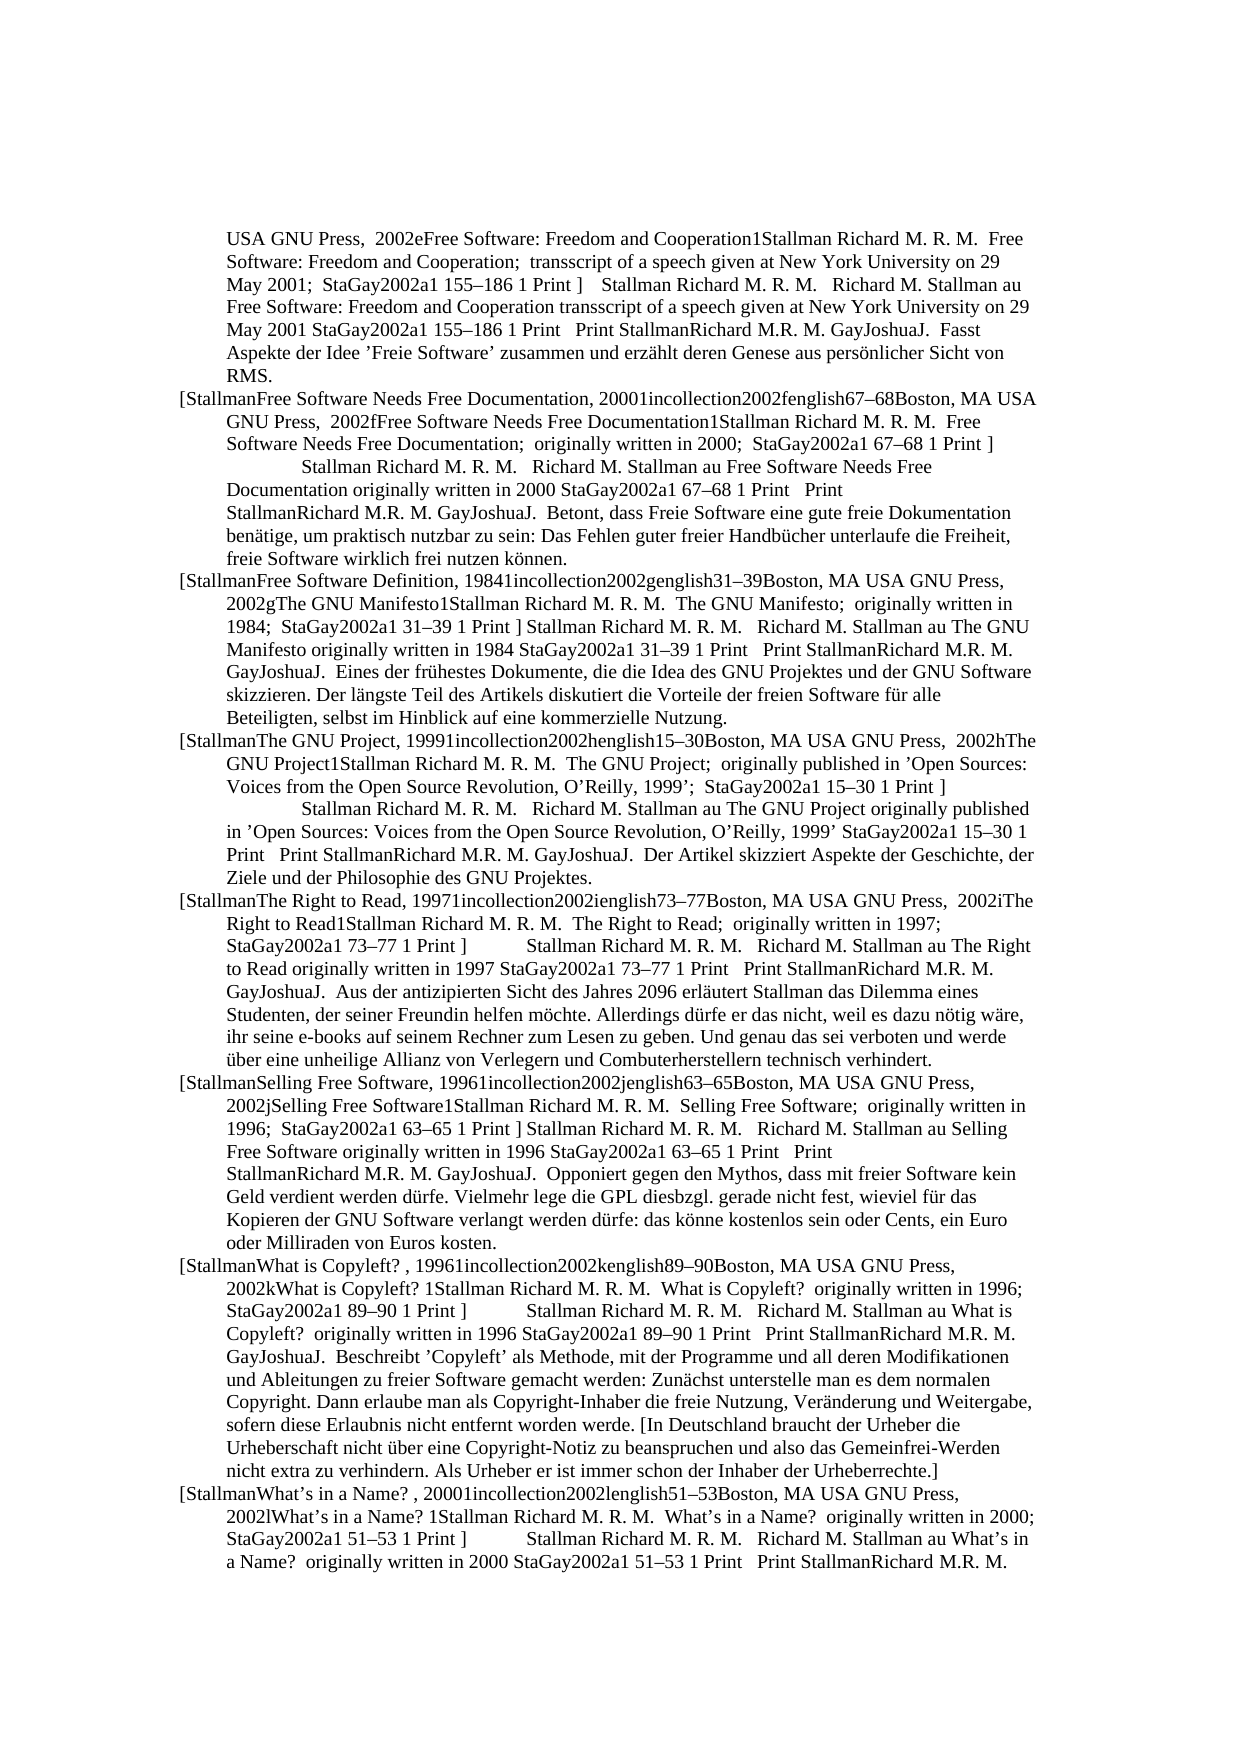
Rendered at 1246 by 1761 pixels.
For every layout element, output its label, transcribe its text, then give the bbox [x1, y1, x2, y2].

text [StallmanThe GNU Project, 19991incollection2002henglish15–30Boston, MA USA GNU Press, 2002hThe GNU Project1Stallman Richard M. R. M. The GNU Project; originally published in ’Open Sources: Voices from the Open Source Revolution, O’Reilly, 1999’; StaGay2002a1 15–30 1 Print ] Stallman Richard M. R. M. Richard M. Stallman au The GNU Project originally published in ’Open Sources: Voices from the Open Source Revolution, O’Reilly, 1999’ StaGay2002a1 15–30 1 Print Print StallmanRichard M.R. M. GayJoshuaJ. Der Artikel skizziert Aspekte der Geschichte, der Ziele und der Philosophie des GNU Projektes. [179, 729, 1037, 889]
text [StallmanFree Software Needs Free Documentation, 20001incollection2002fenglish67–68Boston, MA USA GNU Press, 2002fFree Software Needs Free Documentation1Stallman Richard M. R. M. Free Software Needs Free Documentation; originally written in 2000; StaGay2002a1 67–68 1 Print ] Stallman Richard M. R. M. Richard M. Stallman au Free Software Needs Free Documentation originally written in 2000 StaGay2002a1 67–68 1 Print Print StallmanRichard M.R. M. GayJoshuaJ. Betont, dass Freie Software eine gute freie Dokumentation benätige, um praktisch nutzbar zu sein: Das Fehlen guter freier Handbücher unterlaufe die Freiheit, freie Software wirklich frei nutzen können. [179, 387, 1037, 569]
text [StallmanThe Right to Read, 19971incollection2002ienglish73–77Boston, MA USA GNU Press, 2002iThe Right to Read1Stallman Richard M. R. M. The Right to Read; originally written in 1997; StaGay2002a1 73–77 1 Print ] Stallman Richard M. R. M. Richard M. Stallman au The Right to Read originally written in 1997 StaGay2002a1 73–77 1 Print Print StallmanRichard M.R. M. GayJoshuaJ. Aus der antizipierten Sicht des Jahres 2096 erläutert Stallman das Dilemma eines Studenten, der seiner Freundin helfen möchte. Allerdings dürfe er das nicht, weil es dazu nötig wäre, ihr seine e-books auf seinem Rechner zum Lesen zu geben. Und genau das sei verboten und werde über eine unheilige Allianz von Verlegern und Combuterherstellern technisch verhindert. [179, 889, 1037, 1071]
text USA GNU Press, 2002eFree Software: Freedom and Cooperation1Stallman Richard M. R. M. Free Software: Freedom and Cooperation; transscript of a speech given at New York University on 29 May 2001; StaGay2002a1 155–186 1 Print ] Stallman Richard M. R. M. Richard M. Stallman au Free Software: Freedom and Cooperation transscript of a speech given at New York University on 29 May 2001 StaGay2002a1 155–186 1 Print Print StallmanRichard M.R. M. GayJoshuaJ. Fasst Aspekte der Idee ’Freie Software’ zusammen und erzählt deren Genese aus persönlicher Sicht von RMS. [179, 227, 1037, 387]
text [StallmanFree Software Definition, 19841incollection2002genglish31–39Boston, MA USA GNU Press, 2002gThe GNU Manifesto1Stallman Richard M. R. M. The GNU Manifesto; originally written in 1984; StaGay2002a1 31–39 1 Print ] Stallman Richard M. R. M. Richard M. Stallman au The GNU Manifesto originally written in 1984 StaGay2002a1 31–39 1 Print Print StallmanRichard M.R. M. GayJoshuaJ. Eines der frühestes Dokumente, die die Idea des GNU Projektes und der GNU Software skizzieren. Der längste Teil des Artikels diskutiert die Vorteile der freien Software für alle Beteiligten, selbst im Hinblick auf eine kommerzielle Nutzung. [179, 569, 1037, 729]
text [StallmanWhat’s in a Name? , 20001incollection2002lenglish51–53Boston, MA USA GNU Press, 2002lWhat’s in a Name? 1Stallman Richard M. R. M. What’s in a Name? originally written in 2000; StaGay2002a1 51–53 1 Print ] Stallman Richard M. R. M. Richard M. Stallman au What’s in a Name? originally written in 2000 StaGay2002a1 51–53 1 Print Print StallmanRichard M.R. M. [179, 1482, 1037, 1573]
text [StallmanSelling Free Software, 19961incollection2002jenglish63–65Boston, MA USA GNU Press, 2002jSelling Free Software1Stallman Richard M. R. M. Selling Free Software; originally written in 1996; StaGay2002a1 63–65 1 Print ] Stallman Richard M. R. M. Richard M. Stallman au Selling Free Software originally written in 1996 StaGay2002a1 63–65 1 Print Print StallmanRichard M.R. M. GayJoshuaJ. Opponiert gegen den Mythos, dass mit freier Software kein Geld verdient werden dürfe. Vielmehr lege die GPL diesbzgl. gerade nicht fest, wieviel für das Kopieren der GNU Software verlangt werden dürfe: das könne kostenlos sein oder Cents, ein Euro oder Milliraden von Euros kosten. [179, 1071, 1037, 1254]
text [StallmanWhat is Copyleft? , 19961incollection2002kenglish89–90Boston, MA USA GNU Press, 2002kWhat is Copyleft? 1Stallman Richard M. R. M. What is Copyleft? originally written in 1996; StaGay2002a1 89–90 1 Print ] Stallman Richard M. R. M. Richard M. Stallman au What is Copyleft? originally written in 1996 StaGay2002a1 89–90 1 Print Print StallmanRichard M.R. M. GayJoshuaJ. Beschreibt ’Copyleft’ als Methode, mit der Programme und all deren Modifikationen und Ableitungen zu freier Software gemacht werden: Zunächst unterstelle man es dem normalen Copyright. Dann erlaube man als Copyright-Inhaber die freie Nutzung, Veränderung und Weitergabe, sofern diese Erlaubnis nicht entfernt worden werde. [In Deutschland braucht der Urheber die Urheberschaft nicht über eine Copyright-Notiz zu beanspruchen und also das Gemeinfrei-Werden nicht extra zu verhindern. Als Urheber er ist immer schon der Inhaber der Urheberrechte.] [179, 1254, 1037, 1482]
